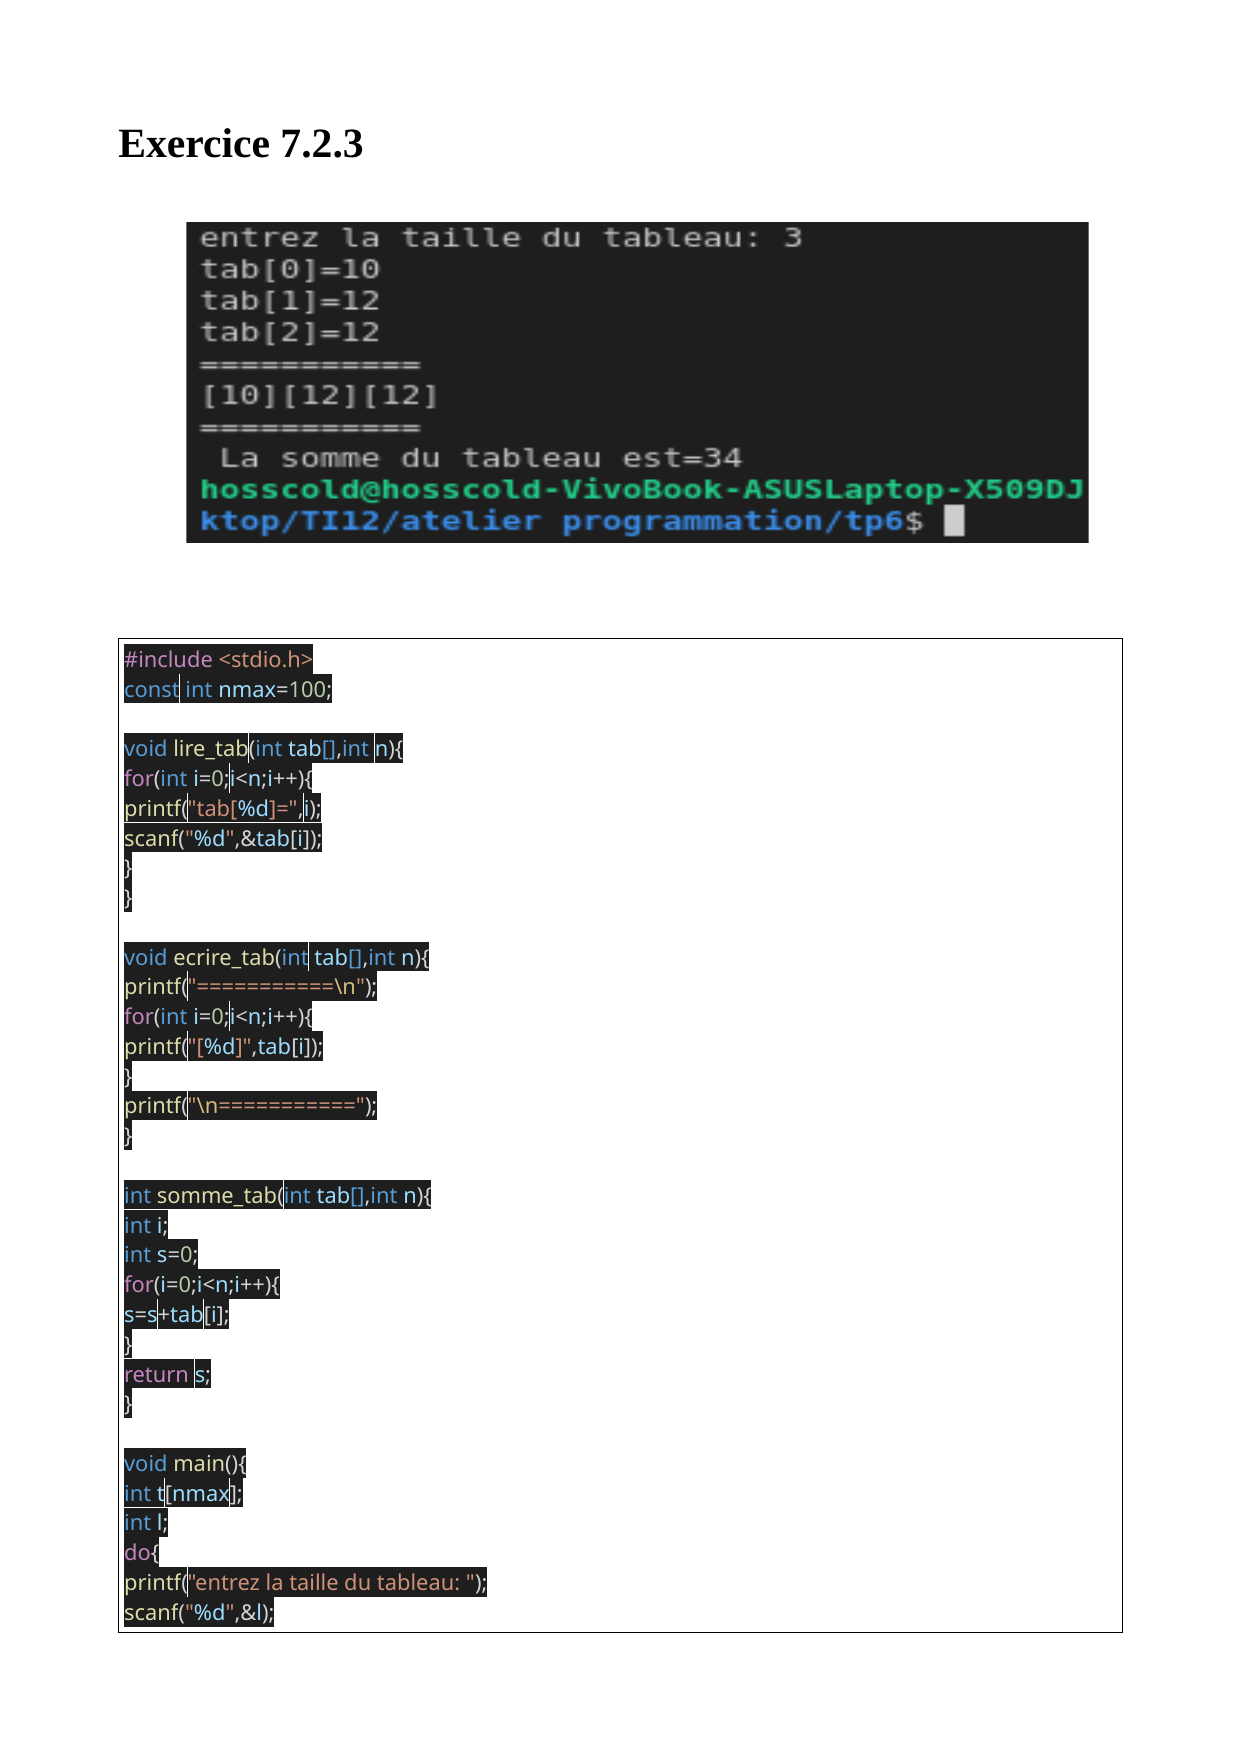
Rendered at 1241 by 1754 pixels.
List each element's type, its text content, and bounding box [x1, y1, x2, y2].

text Exercice 7.2.3 [118, 118, 1122, 166]
picture [186, 222, 1089, 543]
table_header #include <stdio.h> const int nmax=100; void lire_tab(int tab[],int n){ for(int i=0;i<n;i++){ printf("tab[%d]=",i); scanf("%d",&tab[i]); } } void ecrire_tab(int tab[],int n){ printf("===========\n"); for(int i=0;i<n;i++){ printf("[%d]",tab[i]); } printf("\n==========="); } int somme_tab(int tab[],int n){ int i; int s=0; for(i=0;i<n;i++){ s=s+tab[i]; } return s; } void main(){ int t[nmax]; int l; do{ printf("entrez la taille du tableau: "); scanf("%d",&l); [119, 639, 1122, 1632]
